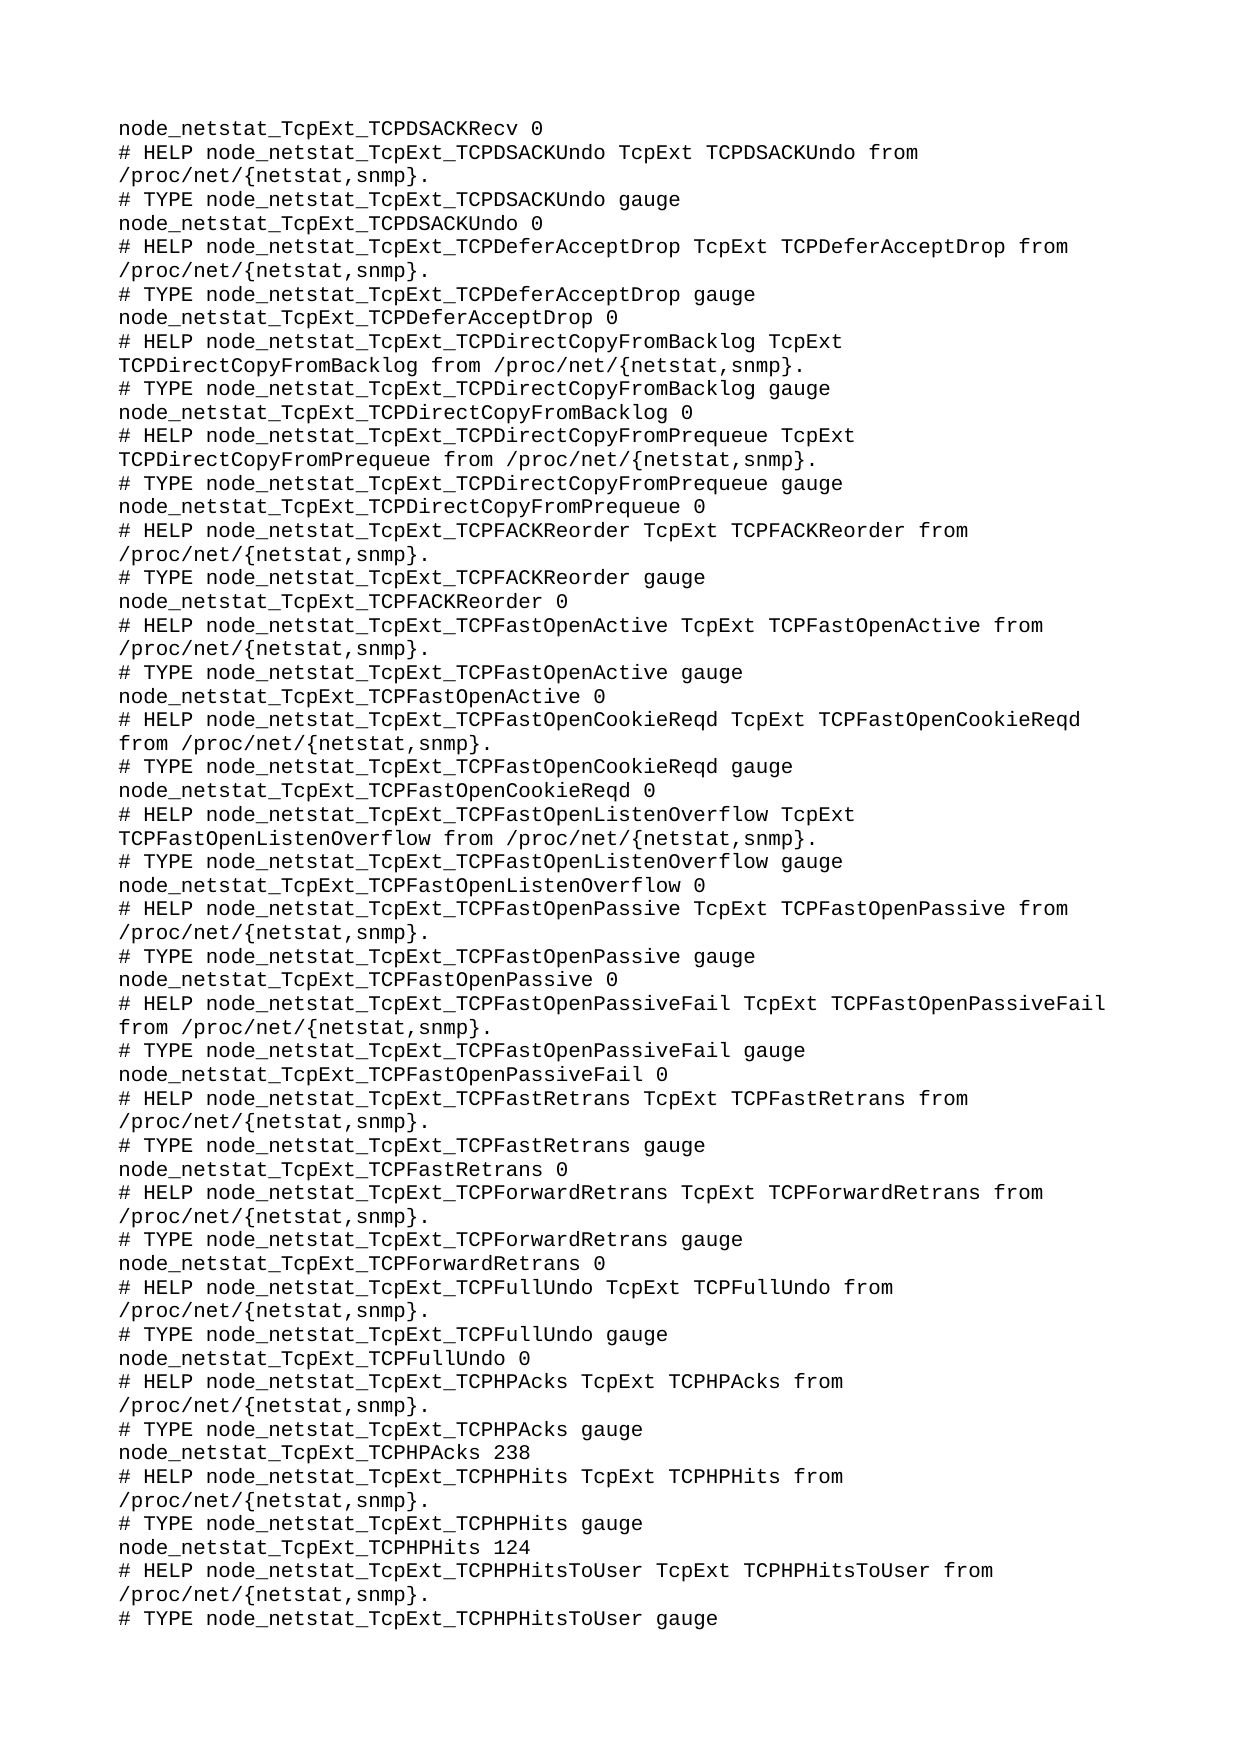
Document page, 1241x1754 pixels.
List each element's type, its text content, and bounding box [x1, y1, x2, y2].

text node_netstat_TcpExt_TCPHPHits 124 [118, 1537, 1122, 1561]
text node_netstat_TcpExt_TCPDeferAcceptDrop 0 [118, 307, 1122, 331]
text node_netstat_TcpExt_TCPFACKReorder 0 [118, 591, 1122, 615]
text # HELP node_netstat_TcpExt_TCPFastOpenPassive TcpExt TCPFastOpenPassive from /proc/net/{netstat,snmp}. [118, 898, 1122, 946]
text # HELP node_netstat_TcpExt_TCPFastOpenCookieReqd TcpExt TCPFastOpenCookieReqd from /proc/net/{netstat,snmp}. [118, 709, 1122, 757]
text # HELP node_netstat_TcpExt_TCPDSACKUndo TcpExt TCPDSACKUndo from /proc/net/{netstat,snmp}. [118, 142, 1122, 189]
text # TYPE node_netstat_TcpExt_TCPHPHits gauge [118, 1513, 1122, 1537]
text # TYPE node_netstat_TcpExt_TCPDSACKUndo gauge [118, 189, 1122, 213]
text node_netstat_TcpExt_TCPFastRetrans 0 [118, 1158, 1122, 1182]
text # TYPE node_netstat_TcpExt_TCPFastOpenCookieReqd gauge [118, 757, 1122, 780]
text # HELP node_netstat_TcpExt_TCPFullUndo TcpExt TCPFullUndo from /proc/net/{netstat,snmp}. [118, 1277, 1122, 1324]
text node_netstat_TcpExt_TCPFastOpenPassive 0 [118, 969, 1122, 993]
text node_netstat_TcpExt_TCPDirectCopyFromPrequeue 0 [118, 496, 1122, 520]
text # HELP node_netstat_TcpExt_TCPFastOpenPassiveFail TcpExt TCPFastOpenPassiveFail from /proc/net/{netstat,snmp}. [118, 993, 1122, 1040]
text node_netstat_TcpExt_TCPFastOpenListenOverflow 0 [118, 875, 1122, 898]
text # TYPE node_netstat_TcpExt_TCPFastOpenActive gauge [118, 662, 1122, 686]
text node_netstat_TcpExt_TCPFullUndo 0 [118, 1348, 1122, 1371]
text # TYPE node_netstat_TcpExt_TCPFastOpenListenOverflow gauge [118, 851, 1122, 875]
text # HELP node_netstat_TcpExt_TCPHPAcks TcpExt TCPHPAcks from /proc/net/{netstat,snmp}. [118, 1371, 1122, 1419]
text # HELP node_netstat_TcpExt_TCPDeferAcceptDrop TcpExt TCPDeferAcceptDrop from /proc/net/{netstat,snmp}. [118, 236, 1122, 284]
text # TYPE node_netstat_TcpExt_TCPHPAcks gauge [118, 1419, 1122, 1442]
text # HELP node_netstat_TcpExt_TCPFACKReorder TcpExt TCPFACKReorder from /proc/net/{netstat,snmp}. [118, 520, 1122, 567]
text # HELP node_netstat_TcpExt_TCPFastRetrans TcpExt TCPFastRetrans from /proc/net/{netstat,snmp}. [118, 1088, 1122, 1135]
text # TYPE node_netstat_TcpExt_TCPFastOpenPassive gauge [118, 946, 1122, 969]
text # TYPE node_netstat_TcpExt_TCPForwardRetrans gauge [118, 1229, 1122, 1253]
text node_netstat_TcpExt_TCPDSACKUndo 0 [118, 213, 1122, 236]
text # TYPE node_netstat_TcpExt_TCPFullUndo gauge [118, 1324, 1122, 1348]
text # TYPE node_netstat_TcpExt_TCPDirectCopyFromBacklog gauge [118, 378, 1122, 402]
text # HELP node_netstat_TcpExt_TCPDirectCopyFromBacklog TcpExt TCPDirectCopyFromBacklog from /proc/net/{netstat,snmp}. [118, 331, 1122, 378]
text # TYPE node_netstat_TcpExt_TCPDirectCopyFromPrequeue gauge [118, 473, 1122, 496]
text # TYPE node_netstat_TcpExt_TCPFACKReorder gauge [118, 567, 1122, 591]
text node_netstat_TcpExt_TCPFastOpenActive 0 [118, 686, 1122, 709]
text # HELP node_netstat_TcpExt_TCPFastOpenActive TcpExt TCPFastOpenActive from /proc/net/{netstat,snmp}. [118, 615, 1122, 662]
text node_netstat_TcpExt_TCPDirectCopyFromBacklog 0 [118, 402, 1122, 426]
text # HELP node_netstat_TcpExt_TCPHPHitsToUser TcpExt TCPHPHitsToUser from /proc/net/{netstat,snmp}. [118, 1561, 1122, 1608]
text node_netstat_TcpExt_TCPForwardRetrans 0 [118, 1253, 1122, 1277]
text # HELP node_netstat_TcpExt_TCPHPHits TcpExt TCPHPHits from /proc/net/{netstat,snmp}. [118, 1466, 1122, 1513]
text node_netstat_TcpExt_TCPFastOpenCookieReqd 0 [118, 780, 1122, 804]
text # HELP node_netstat_TcpExt_TCPFastOpenListenOverflow TcpExt TCPFastOpenListenOverflow from /proc/net/{netstat,snmp}. [118, 804, 1122, 851]
text node_netstat_TcpExt_TCPFastOpenPassiveFail 0 [118, 1064, 1122, 1088]
text # HELP node_netstat_TcpExt_TCPDirectCopyFromPrequeue TcpExt TCPDirectCopyFromPrequeue from /proc/net/{netstat,snmp}. [118, 426, 1122, 473]
text # TYPE node_netstat_TcpExt_TCPDeferAcceptDrop gauge [118, 284, 1122, 307]
text # HELP node_netstat_TcpExt_TCPForwardRetrans TcpExt TCPForwardRetrans from /proc/net/{netstat,snmp}. [118, 1182, 1122, 1229]
text node_netstat_TcpExt_TCPDSACKRecv 0 [118, 118, 1122, 142]
text # TYPE node_netstat_TcpExt_TCPFastRetrans gauge [118, 1135, 1122, 1158]
text # TYPE node_netstat_TcpExt_TCPHPHitsToUser gauge [118, 1608, 1122, 1631]
text # TYPE node_netstat_TcpExt_TCPFastOpenPassiveFail gauge [118, 1040, 1122, 1064]
text node_netstat_TcpExt_TCPHPAcks 238 [118, 1442, 1122, 1466]
